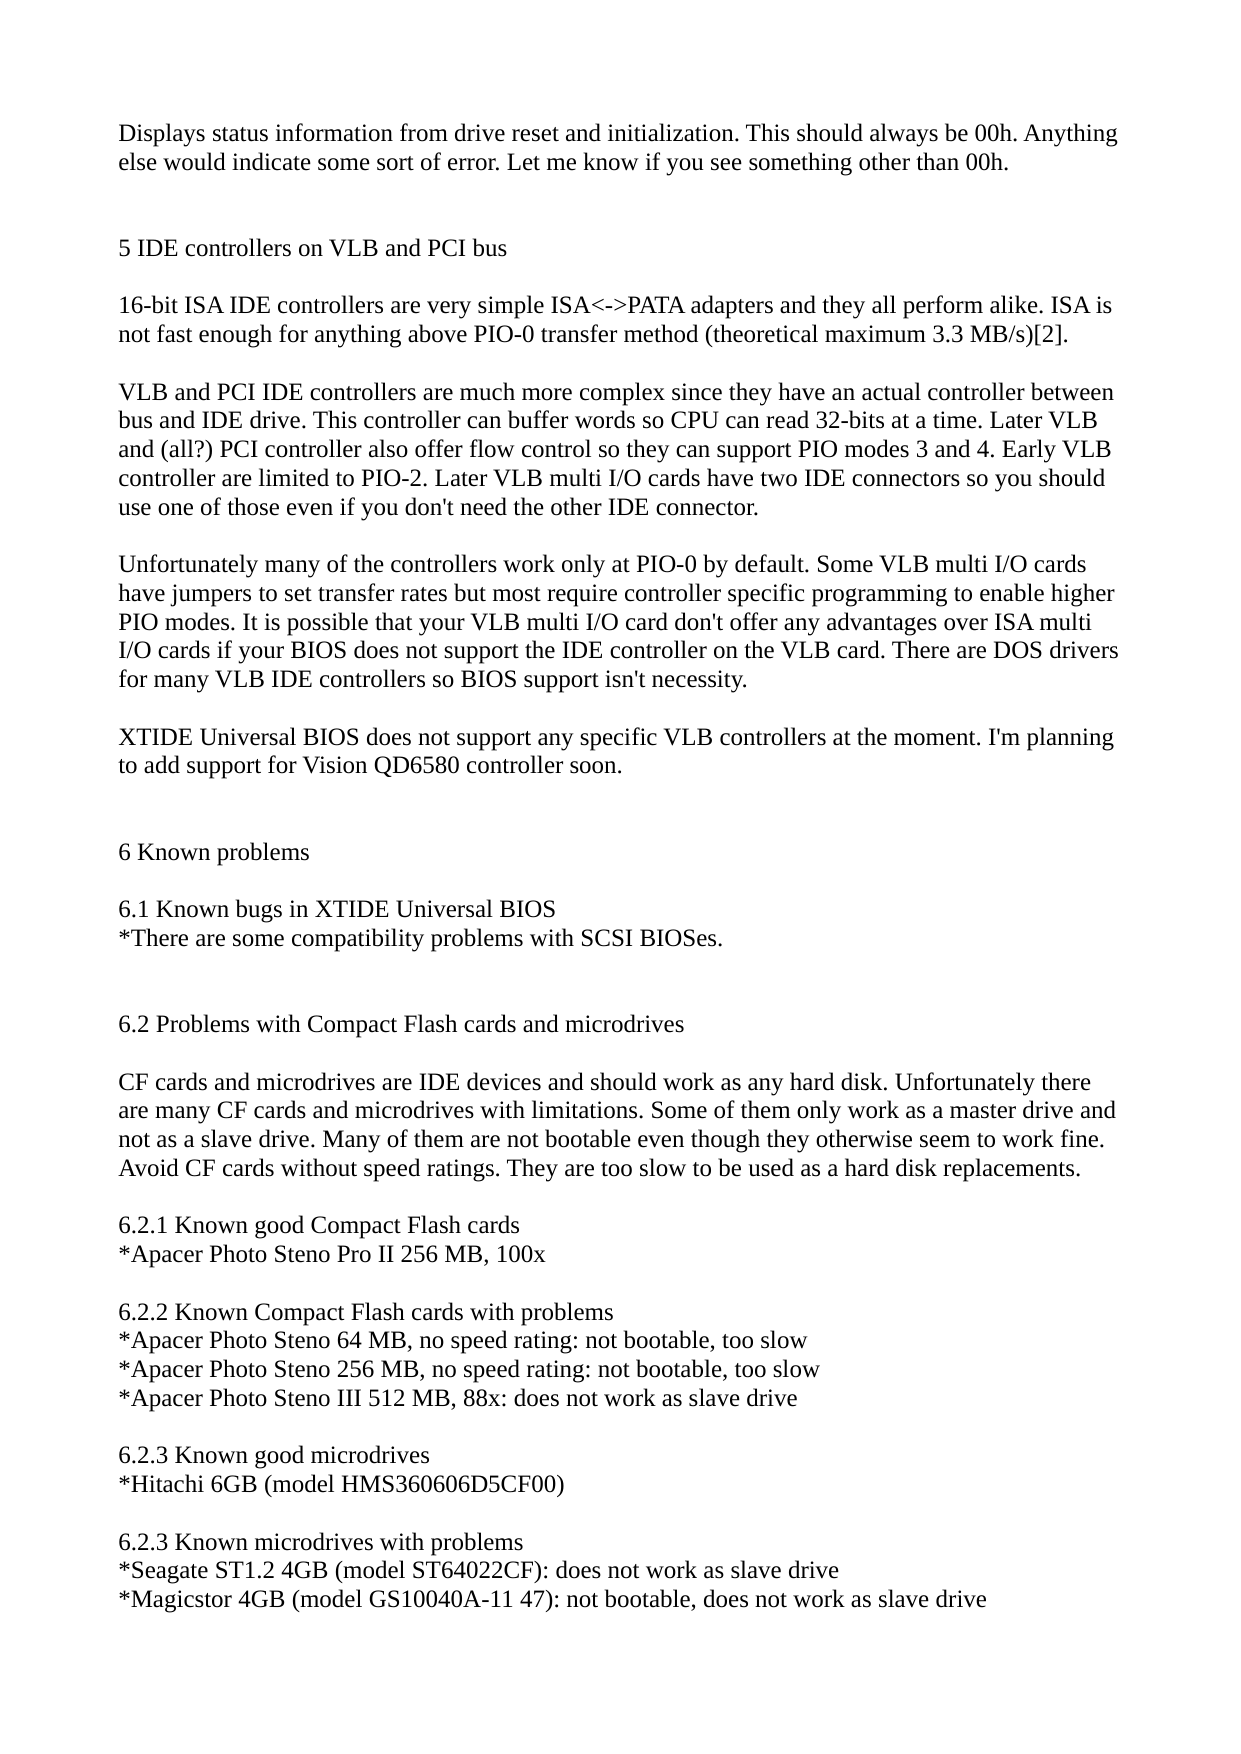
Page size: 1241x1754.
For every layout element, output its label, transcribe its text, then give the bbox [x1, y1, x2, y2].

text VLB and PCI IDE controllers are much more complex since they have an actual controller between bus and IDE drive. This controller can buffer words so CPU can read 32-bits at a time. Later VLB and (all?) PCI controller also offer flow control so they can support PIO modes 3 and 4. Early VLB controller are limited to PIO-2. Later VLB multi I/O cards have two IDE connectors so you should use one of those even if you don't need the other IDE connector. [118, 377, 1122, 521]
text 6.1 Known bugs in XTIDE Universal BIOS [118, 894, 1122, 923]
text *There are some compatibility problems with SCSI BIOSes. [118, 923, 1122, 952]
text CF cards and microdrives are IDE devices and should work as any hard disk. Unfortunately there are many CF cards and microdrives with limitations. Some of them only work as a master drive and not as a slave drive. Many of them are not bootable even though they otherwise seem to work fine. Avoid CF cards without speed ratings. They are too slow to be used as a hard disk replacements. [118, 1067, 1122, 1182]
text XTIDE Universal BIOS does not support any specific VLB controllers at the moment. I'm planning to add support for Vision QD6580 controller soon. [118, 722, 1122, 779]
text 6.2.1 Known good Compact Flash cards [118, 1211, 1122, 1239]
text 5 IDE controllers on VLB and PCI bus [118, 233, 1122, 262]
text *Apacer Photo Steno III 512 MB, 88x: does not work as slave drive [118, 1383, 1122, 1412]
text 6.2 Problems with Compact Flash cards and microdrives [118, 1009, 1122, 1038]
text *Hitachi 6GB (model HMS360606D5CF00) [118, 1469, 1122, 1498]
text 6.2.3 Known microdrives with problems [118, 1527, 1122, 1556]
text *Apacer Photo Steno 64 MB, no speed rating: not bootable, too slow [118, 1326, 1122, 1354]
text *Apacer Photo Steno Pro II 256 MB, 100x [118, 1239, 1122, 1268]
text *Apacer Photo Steno 256 MB, no speed rating: not bootable, too slow [118, 1354, 1122, 1383]
text *Magicstor 4GB (model GS10040A-11 47): not bootable, does not work as slave drive [118, 1584, 1122, 1613]
text 16-bit ISA IDE controllers are very simple ISA<->PATA adapters and they all perform alike. ISA is not fast enough for anything above PIO-0 transfer method (theoretical maximum 3.3 MB/s)[2]. [118, 291, 1122, 348]
text Displays status information from drive reset and initialization. This should always be 00h. Anything else would indicate some sort of error. Let me know if you see something other than 00h. [118, 118, 1122, 176]
text 6.2.3 Known good microdrives [118, 1441, 1122, 1469]
text 6 Known problems [118, 837, 1122, 866]
text *Seagate ST1.2 4GB (model ST64022CF): does not work as slave drive [118, 1556, 1122, 1584]
text 6.2.2 Known Compact Flash cards with problems [118, 1297, 1122, 1326]
text Unfortunately many of the controllers work only at PIO-0 by default. Some VLB multi I/O cards have jumpers to set transfer rates but most require controller specific programming to enable higher PIO modes. It is possible that your VLB multi I/O card don't offer any advantages over ISA multi I/O cards if your BIOS does not support the IDE controller on the VLB card. There are DOS drivers for many VLB IDE controllers so BIOS support isn't necessity. [118, 549, 1122, 693]
